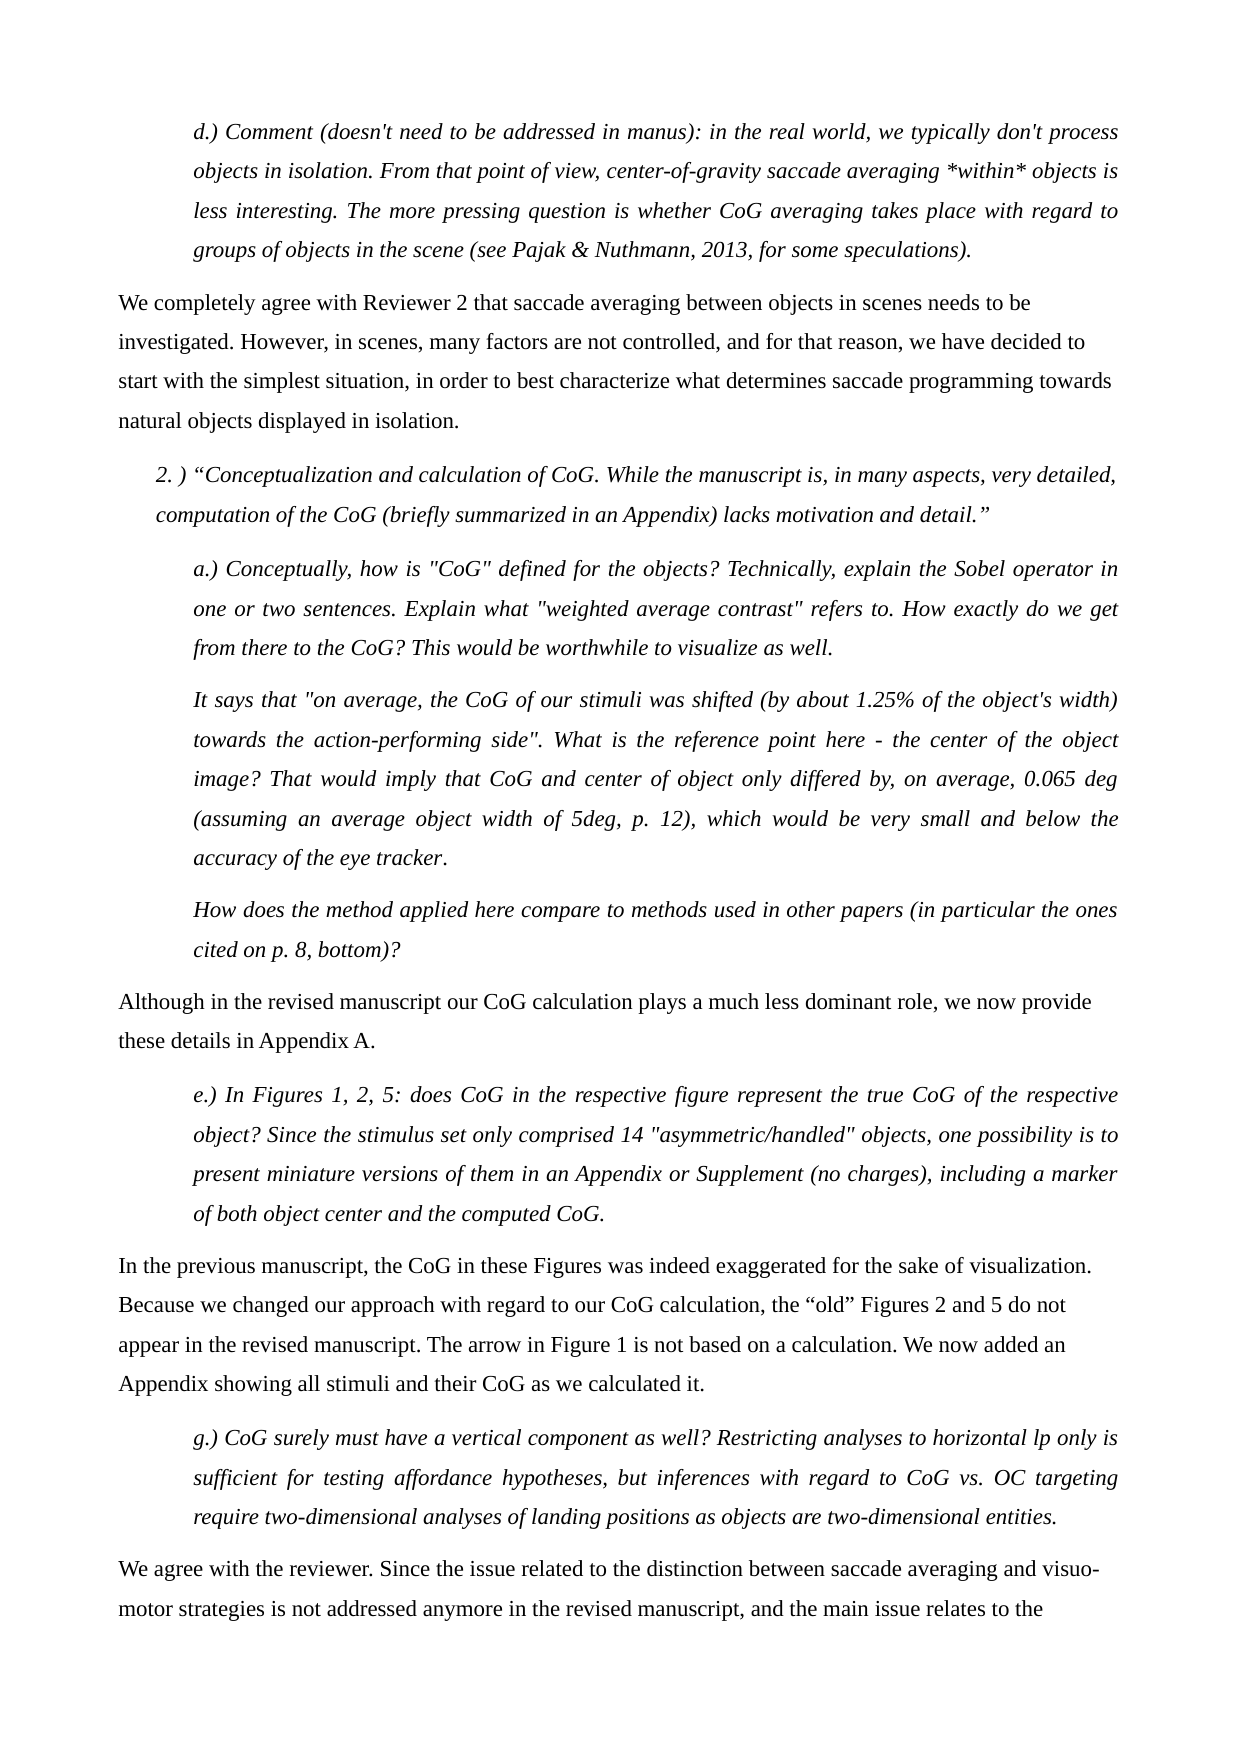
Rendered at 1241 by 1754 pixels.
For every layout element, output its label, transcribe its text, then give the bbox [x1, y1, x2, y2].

text g.) CoG surely must have a vertical component as well? Restricting analyses to horizontal lp only is sufficient for testing affordance hypotheses, but inferences with regard to CoG vs. OC targeting require two-dimensional analyses of landing positions as objects are two-dimensional entities. [193, 1424, 1122, 1529]
text We agree with the reviewer. Since the issue related to the distinction between saccade averaging and visuo-motor strategies is not addressed anymore in the revised manuscript, and the main issue relates to the [118, 1555, 1122, 1621]
text It says that "on average, the CoG of our stimuli was shifted (by about 1.25% of the object's width) towards the action-performing side". What is the reference point here - the center of the object image? That would imply that CoG and center of object only differed by, on average, 0.065 deg (assuming an average object width of 5deg, p. 12), which would be very small and below the accuracy of the eye tracker. [193, 686, 1122, 871]
text a.) Conceptually, how is "CoG" defined for the objects? Technically, explain the Sobel operator in one or two sentences. Explain what "weighted average contrast" refers to. How exactly do we get from there to the CoG? This would be worthwhile to visualize as well. [193, 555, 1122, 661]
text d.) Comment (doesn't need to be addressed in manus): in the real world, we typically don't process objects in isolation. From that point of view, center-of-gravity saccade averaging *within* objects is less interesting. The more pressing question is whether CoG averaging takes place with regard to groups of objects in the scene (see Pajak & Nuthmann, 2013, for some speculations). [193, 118, 1122, 263]
text In the previous manuscript, the CoG in these Figures was indeed exaggerated for the sake of visualization. Because we changed our approach with regard to our CoG calculation, the “old” Figures 2 and 5 do not appear in the revised manuscript. The arrow in Figure 1 is not based on a calculation. We now added an Appendix showing all stimuli and their CoG as we calculated it. [118, 1252, 1122, 1396]
text We completely agree with Reviewer 2 that saccade averaging between objects in scenes needs to be investigated. However, in scenes, many factors are not controlled, and for that reason, we have decided to start with the simplest situation, in order to best characterize what determines saccade programming towards natural objects displayed in isolation. [118, 288, 1122, 433]
text 2. ) “Conceptualization and calculation of CoG. While the manuscript is, in many aspects, very detailed, computation of the CoG (briefly summarized in an Appendix) lacks motivation and detail.” [156, 461, 1122, 527]
text e.) In Figures 1, 2, 5: does CoG in the respective figure represent the true CoG of the respective object? Since the stimulus set only comprised 14 "asymmetric/handled" objects, one possibility is to present miniature versions of them in an Appendix or Supplement (no charges), including a marker of both object center and the computed CoG. [193, 1081, 1122, 1226]
text How does the method applied here compare to methods used in other papers (in particular the ones cited on p. 8, bottom)? [193, 896, 1122, 962]
text Although in the revised manuscript our CoG calculation plays a much less dominant role, we now provide these details in Appendix A. [118, 988, 1122, 1053]
